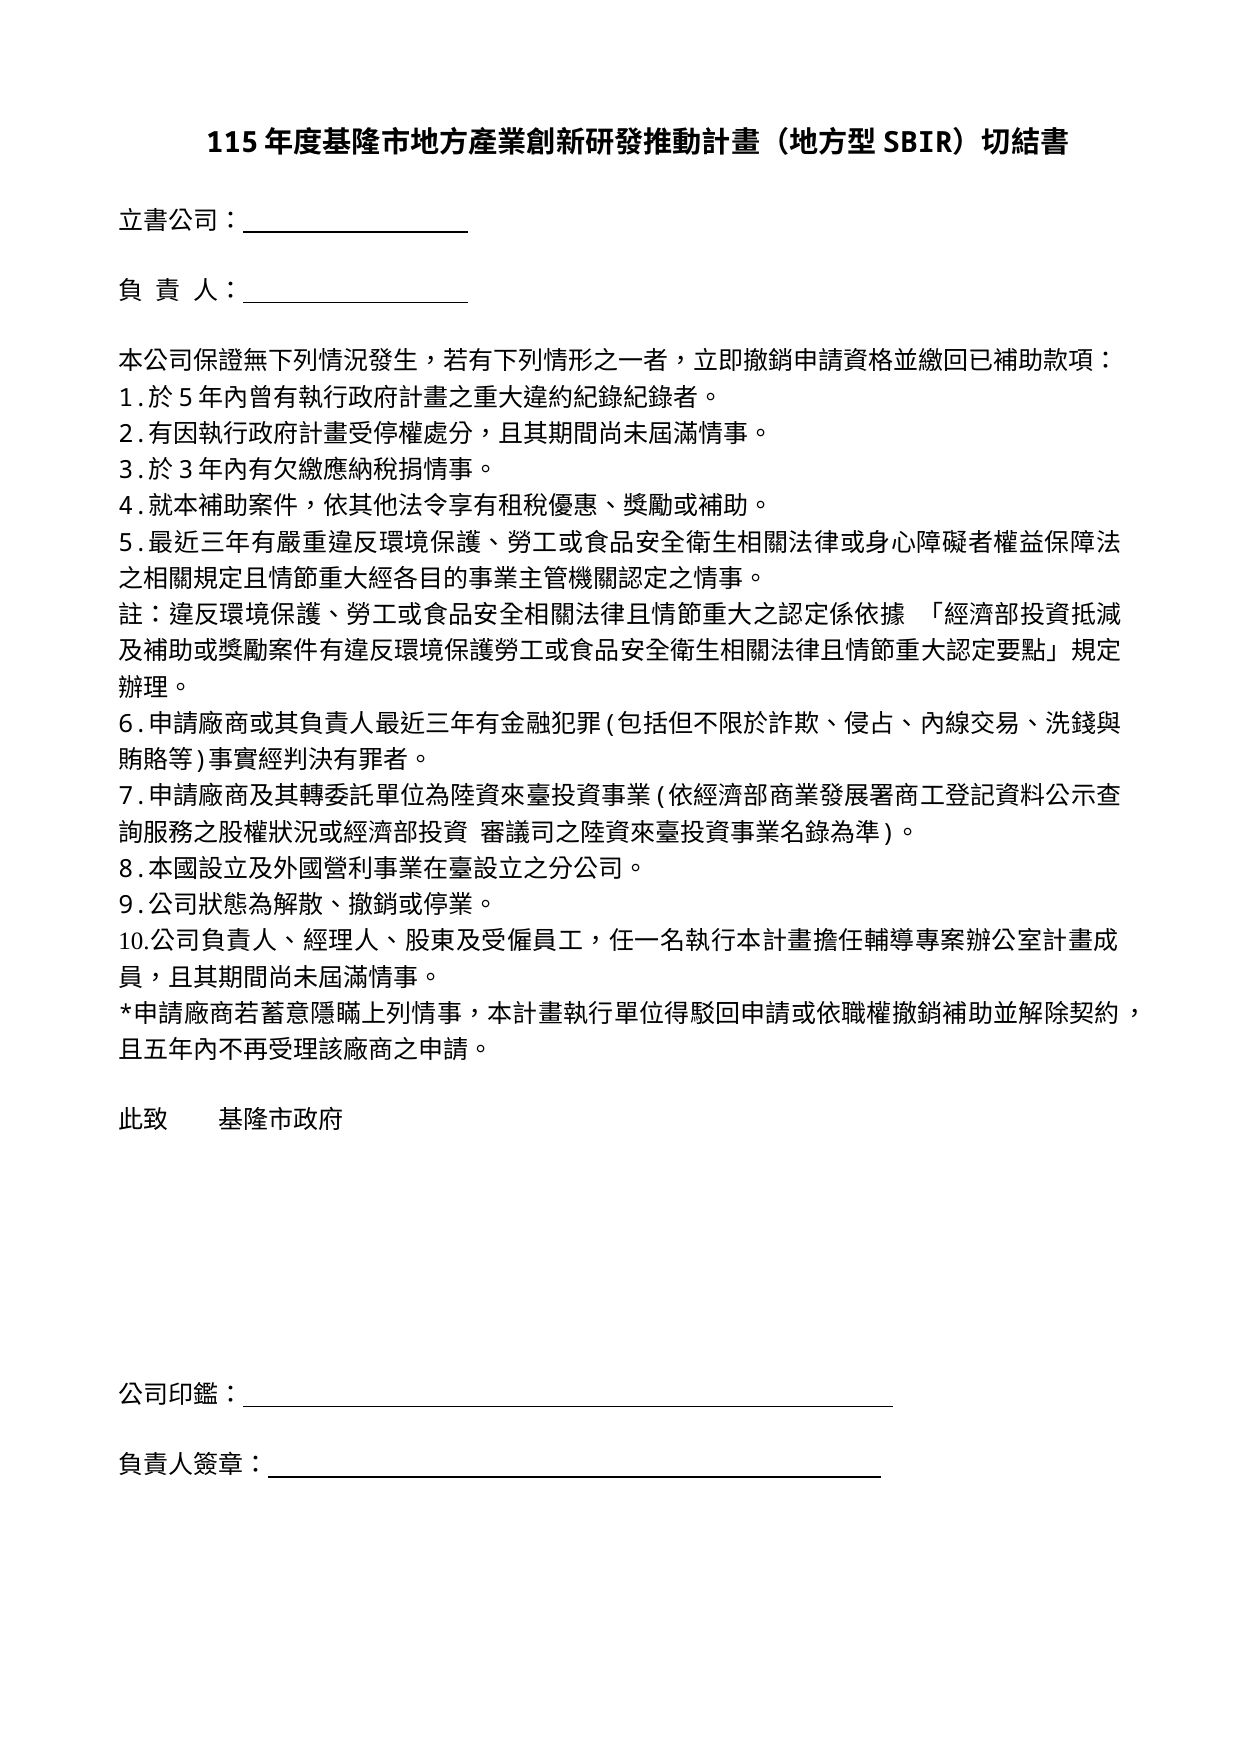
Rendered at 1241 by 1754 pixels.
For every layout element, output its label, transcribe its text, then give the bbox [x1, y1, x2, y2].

text 負責人簽章： [118, 1445, 1122, 1481]
text 3.於3年內有欠繳應納稅捐情事。 [118, 449, 1122, 486]
text 本公司保證無下列情況發生，若有下列情形之一者，立即撤銷申請資格並繳回已補助款項： [118, 341, 1122, 377]
text 此致 基隆市政府 [118, 1100, 1122, 1136]
text 註：違反環境保護、勞工或食品安全相關法律且情節重大之認定係依據 「經濟部投資抵減及補助或獎勵案件有違反環境保護勞工或食品安全衛生相關法律且情節重大認定要點」規定辦理。 [118, 594, 1122, 703]
text *申請廠商若蓄意隱瞞上列情事，本計畫執行單位得駁回申請或依職權撤銷補助並解除契約，且五年內不再受理該廠商之申請。 [118, 993, 1122, 1066]
text 公司印鑑： [118, 1374, 1122, 1411]
text 2.有因執行政府計畫受停權處分，且其期間尚未屆滿情事。 [118, 413, 1122, 449]
text 9.公司狀態為解散、撤銷或停業。 [118, 884, 1122, 921]
text 7.申請廠商及其轉委託單位為陸資來臺投資事業(依經濟部商業發展署商工登記資料公示查詢服務之股權狀況或經濟部投資 審議司之陸資來臺投資事業名錄為準)。 [118, 776, 1122, 848]
text 10.公司負責人、經理人、股東及受僱員工，任一名執行本計畫擔任輔導專案辦公室計畫成員，且其期間尚未屆滿情事。 [118, 921, 1122, 993]
text 5.最近三年有嚴重違反環境保護、勞工或食品安全衛生相關法律或身心障礙者權益保障法之相關規定且情節重大經各目的事業主管機關認定之情事。 [118, 522, 1122, 594]
text 6.申請廠商或其負責人最近三年有金融犯罪(包括但不限於詐欺、侵占、內線交易、洗錢與賄賂等)事實經判決有罪者。 [118, 703, 1122, 776]
text 負 責 人： [118, 271, 1122, 307]
text 4.就本補助案件，依其他法令享有租稅優惠、獎勵或補助。 [118, 486, 1122, 522]
text 立書公司： [118, 200, 1122, 236]
text 8.本國設立及外國營利事業在臺設立之分公司。 [118, 848, 1122, 884]
text 115年度基隆市地方產業創新研發推動計畫（地方型SBIR）切結書 [118, 118, 1122, 161]
text 1.於5年內曾有執行政府計畫之重大違約紀錄紀錄者。 [118, 377, 1122, 413]
